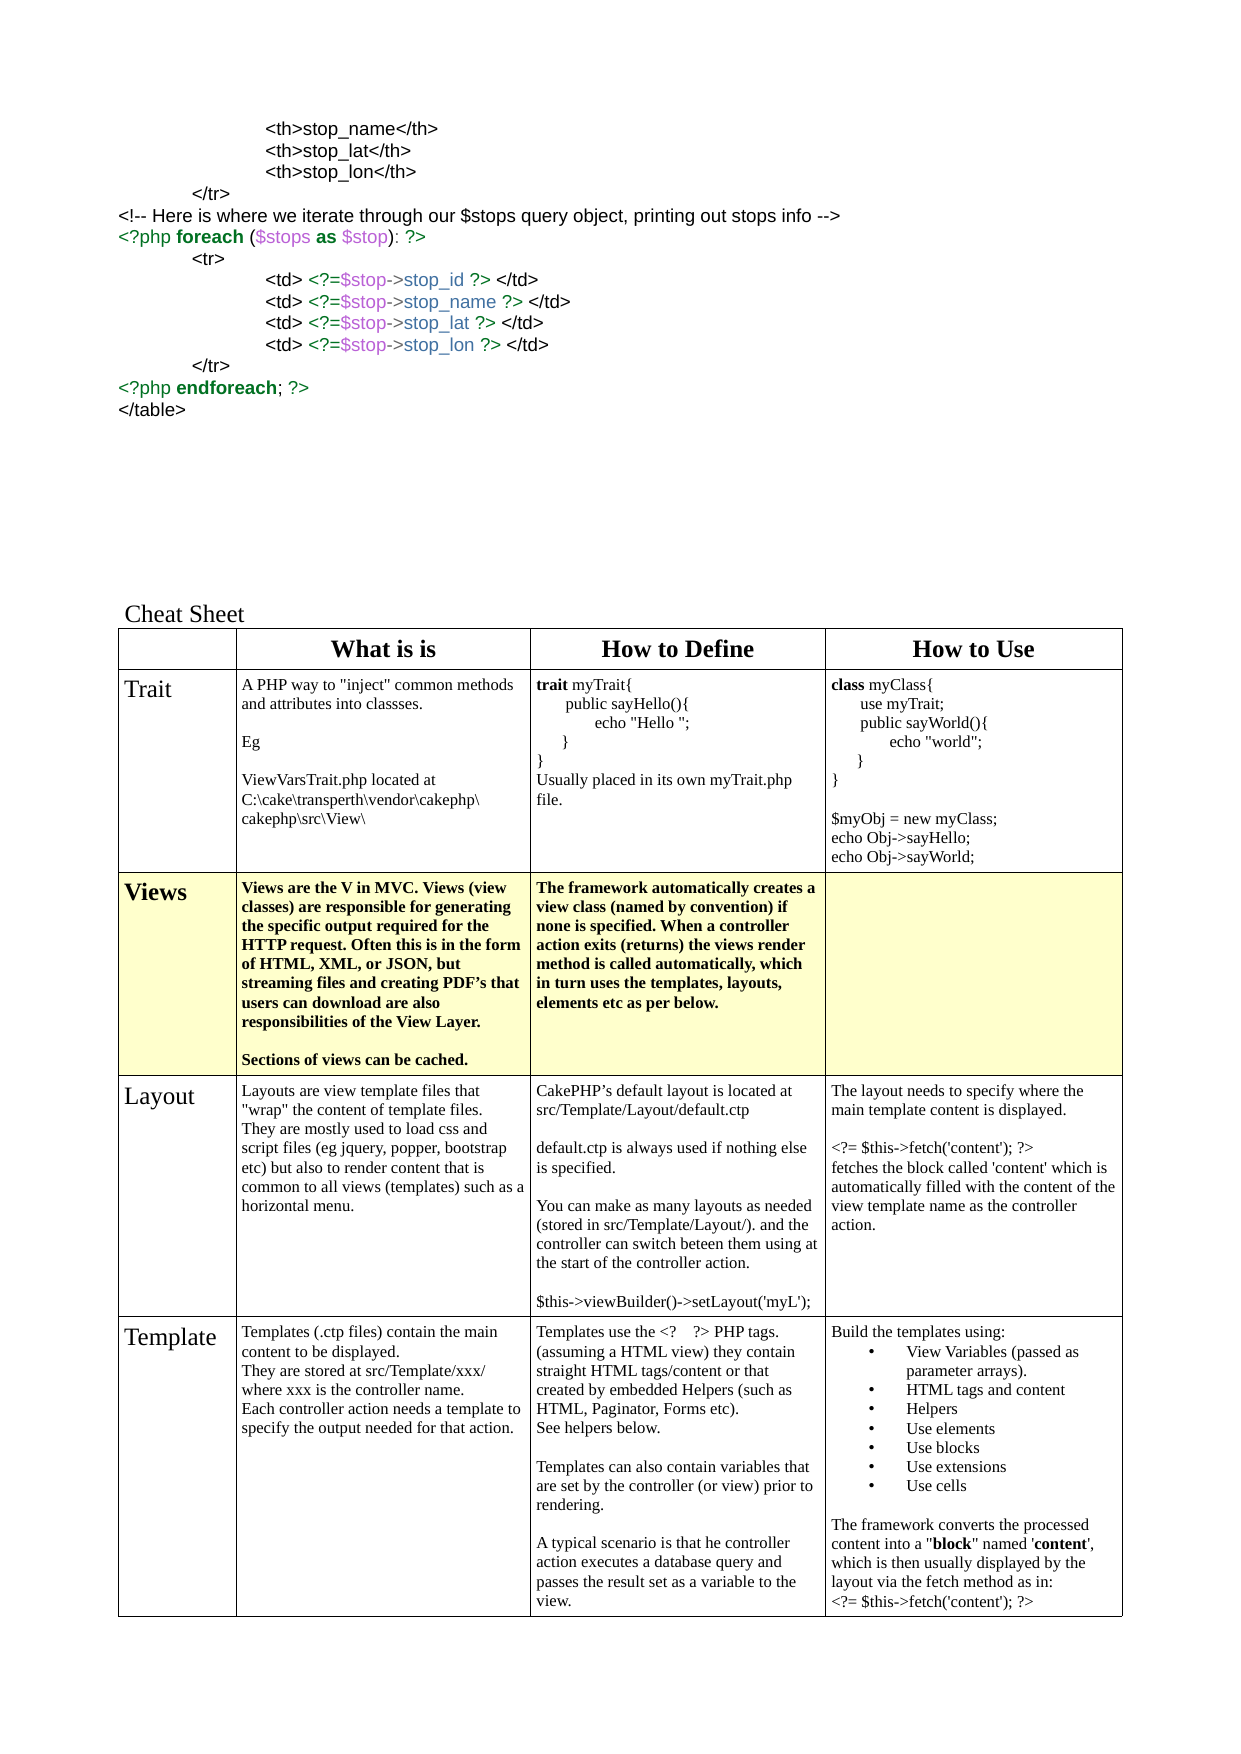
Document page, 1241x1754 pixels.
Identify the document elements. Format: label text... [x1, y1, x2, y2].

table_cell Templates (.ctp files) contain the main content to be displayed. They are stored at src/Template/xxx/ where xxx is the controller name. Each controller action needs a template to specify the output needed for that action. [237, 1317, 530, 1616]
table_cell Layout [119, 1076, 236, 1316]
table_cell CakePHP’s default layout is located at src/Template/Layout/default.ctp default.ctp is always used if nothing else is specified. You can make as many layouts as needed (stored in src/Template/Layout/). and the controller can switch beteen them using at the start of the controller action. $this->viewBuilder()->setLayout('myL'); [531, 1076, 825, 1316]
text <td> <?=$stop->stop_lon ?> </td> [118, 334, 1122, 355]
text </table> [118, 398, 1122, 420]
text <td> <?=$stop->stop_name ?> </td> [118, 291, 1122, 312]
text <tr> [118, 247, 1122, 269]
table_cell Trait [119, 670, 236, 872]
table_header [119, 629, 236, 668]
text <?php foreach ($stops as $stop): ?> [118, 226, 1122, 247]
text <th>stop_lon</th> [118, 161, 1122, 183]
table_header What is is [237, 629, 530, 668]
text <?php endforeach; ?> [118, 377, 1122, 398]
table_cell A PHP way to "inject" common methods and attributes into classses. Eg ViewVarsTrait.php located at C:\cake\transperth\vendor\cakephp\cakephp\src\View\ [237, 670, 530, 872]
text <td> <?=$stop->stop_lat ?> </td> [118, 312, 1122, 334]
table_cell Templates use the <? ?> PHP tags. (assuming a HTML view) they contain straight HTML tags/content or that created by embedded Helpers (such as HTML, Paginator, Forms etc). See helpers below. Templates can also contain variables that are set by the controller (or view) prior to rendering. A typical scenario is that he controller action executes a database query and passes the result set as a variable to the view. [531, 1317, 825, 1616]
text Cheat Sheet [118, 599, 1122, 628]
table_cell Build the templates using: View Variables (passed as parameter arrays). HTML tags and content Helpers Use elements Use blocks Use extensions Use cells The framework converts the processed content into a "block" named 'content', which is then usually displayed by the layout via the fetch method as in: <?= $this->fetch('content'); ?> [826, 1317, 1122, 1616]
text <th>stop_name</th> [118, 118, 1122, 140]
table_cell trait myTrait{ public sayHello(){ echo "Hello "; } } Usually placed in its own myTrait.php file. [531, 670, 825, 872]
table_cell Views [119, 873, 236, 1075]
table_cell class myClass{ use myTrait; public sayWorld(){ echo "world"; } } $myObj = new myClass; echo Obj->sayHello; echo Obj->sayWorld; [826, 670, 1122, 872]
text <td> <?=$stop->stop_id ?> </td> [118, 269, 1122, 291]
table_cell The framework automatically creates a view class (named by convention) if none is specified. When a controller action exits (returns) the views render method is called automatically, which in turn uses the templates, layouts, elements etc as per below. [531, 873, 825, 1075]
text </tr> [118, 183, 1122, 204]
table_cell [826, 873, 1122, 1075]
table_header How to Use [826, 629, 1122, 668]
text </tr> [118, 355, 1122, 377]
table_cell The layout needs to specify where the main template content is displayed. <?= $this->fetch('content'); ?> fetches the block called 'content' which is automatically filled with the content of the view template name as the controller action. [826, 1076, 1122, 1316]
text <!-- Here is where we iterate through our $stops query object, printing out stops info --> [118, 204, 1122, 226]
text <th>stop_lat</th> [118, 140, 1122, 161]
table_header How to Define [531, 629, 825, 668]
table_cell Layouts are view template files that "wrap" the content of template files. They are mostly used to load css and script files (eg jquery, popper, bootstrap etc) but also to render content that is common to all views (templates) such as a horizontal menu. [237, 1076, 530, 1316]
table_cell Template [119, 1317, 236, 1616]
table_cell Views are the V in MVC. Views (view classes) are responsible for generating the specific output required for the HTTP request. Often this is in the form of HTML, XML, or JSON, but streaming files and creating PDF’s that users can download are also responsibilities of the View Layer. Sections of views can be cached. [237, 873, 530, 1075]
